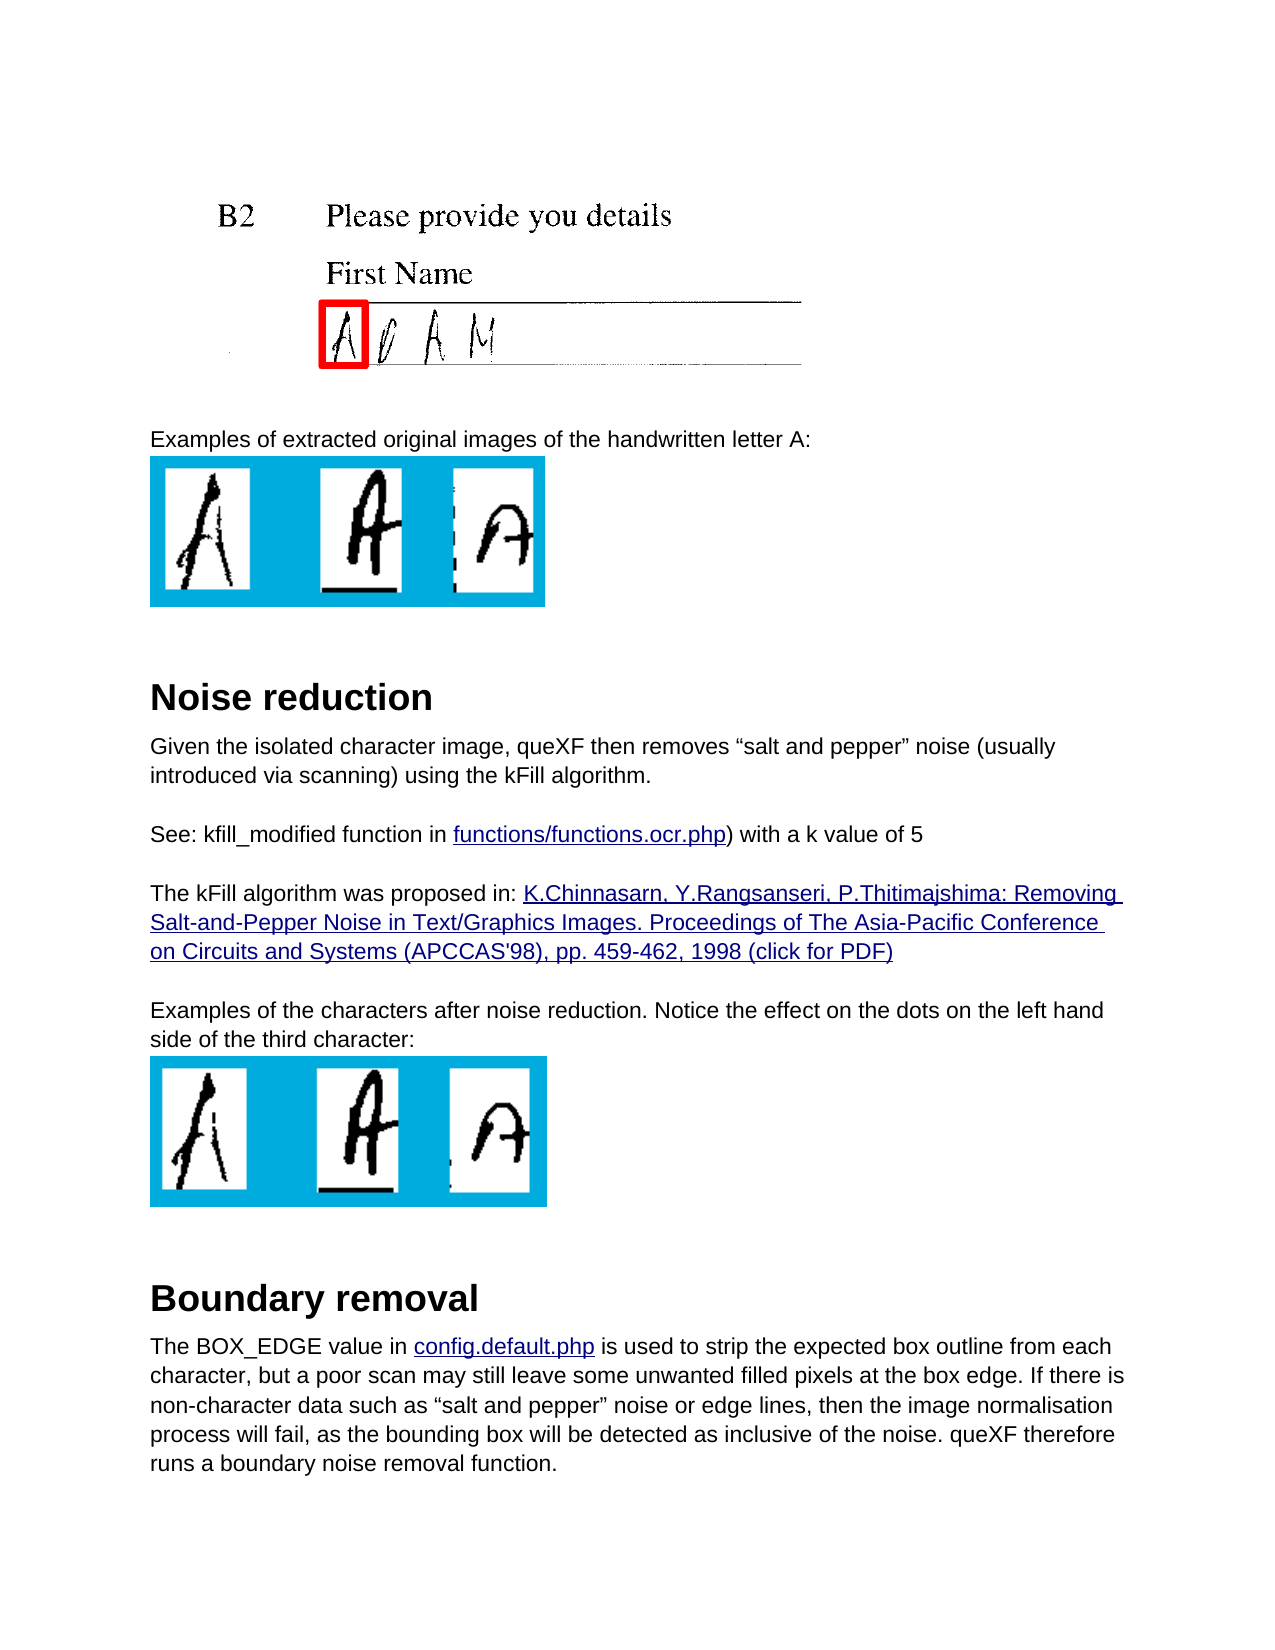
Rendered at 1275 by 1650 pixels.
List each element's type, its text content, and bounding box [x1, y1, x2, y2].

picture [321, 469, 401, 592]
picture [163, 1069, 246, 1189]
text Examples of extracted original images of the handwritten letter A: [150, 427, 1125, 452]
picture [166, 469, 250, 589]
text The kFill algorithm was proposed in: K.Chinnasarn, Y.Rangsanseri, P.Thitimajshima: Removing Salt-and-Pepper Noise in Text/Graphics Images. Proceedings of The Asia-Pacific Conference on Circuits and Systems (APCCAS'98), pp. 459-462, 1998 (click for PDF) [150, 880, 1125, 964]
subtitle Boundary removal [150, 1277, 1125, 1319]
picture [454, 469, 533, 592]
text The BOX_EDGE value in config.default.php is used to strip the expected box outline from each character, but a poor scan may still leave some unwanted filled pixels at the box edge. If there is non-character data such as “salt and pepper” noise or edge lines, then the image normalisation process will fail, as the bounding box will be detected as inclusive of the noise. queXF therefore runs a boundary noise removal function. [150, 1333, 1125, 1477]
picture [317, 1069, 398, 1192]
text Given the isolated character image, queXF then removes “salt and pepper” noise (usually introduced via scanning) using the kFill algorithm. [150, 733, 1125, 788]
subtitle Noise reduction [150, 677, 1125, 719]
picture [150, 150, 802, 394]
text Examples of the characters after noise reduction. Notice the effect on the dots on the left hand side of the third character: [150, 998, 1125, 1053]
picture [450, 1069, 529, 1192]
text See: kfill_modified function in functions/functions.ocr.php) with a k value of 5 [150, 821, 1125, 847]
